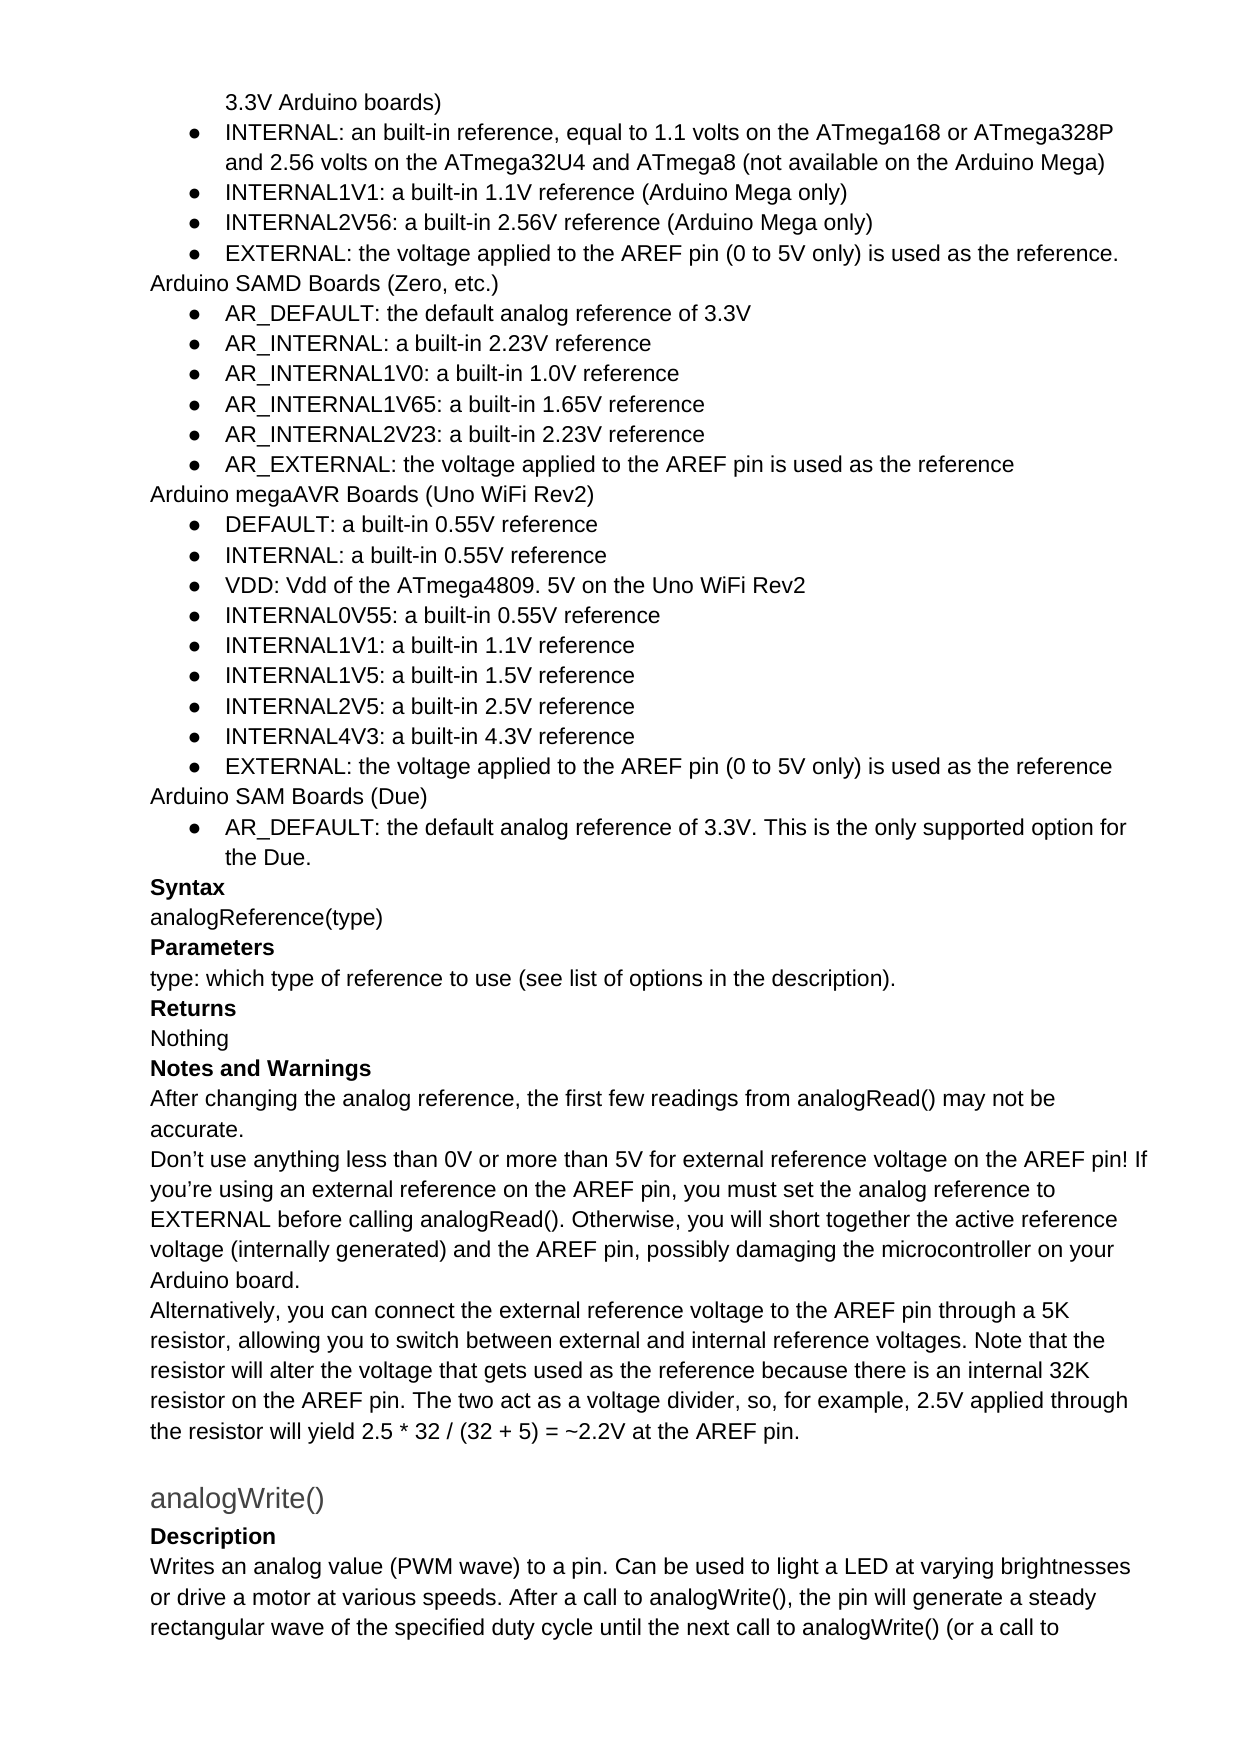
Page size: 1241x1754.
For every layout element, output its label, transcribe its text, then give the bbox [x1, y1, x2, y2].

list AR_INTERNAL1V0: a built-in 1.0V reference [187, 360, 1152, 387]
subtitle analogWrite() [150, 1481, 1152, 1515]
list AR_EXTERNAL: the voltage applied to the AREF pin is used as the reference [187, 451, 1152, 477]
list INTERNAL0V55: a built-in 0.55V reference [187, 602, 1152, 628]
list EXTERNAL: the voltage applied to the AREF pin (0 to 5V only) is used as the reference. [187, 239, 1152, 266]
list INTERNAL1V5: a built-in 1.5V reference [187, 662, 1152, 689]
list EXTERNAL: the voltage applied to the AREF pin (0 to 5V only) is used as the reference [187, 753, 1152, 779]
text Nothing [150, 1025, 1152, 1051]
list AR_INTERNAL: a built-in 2.23V reference [187, 330, 1152, 357]
text Notes and Warnings [150, 1055, 1152, 1082]
list INTERNAL1V1: a built-in 1.1V reference [187, 632, 1152, 659]
list INTERNAL: a built-in 0.55V reference [187, 542, 1152, 568]
list INTERNAL: an built-in reference, equal to 1.1 volts on the ATmega168 or ATmega328P and 2.56 volts on the ATmega32U4 and ATmega8 (not available on the Arduino Mega) [187, 119, 1152, 175]
text Parameters [150, 934, 1152, 961]
list INTERNAL1V1: a built-in 1.1V reference (Arduino Mega only) [187, 179, 1152, 206]
text Returns [150, 995, 1152, 1021]
text Arduino megaAVR Boards (Uno WiFi Rev2) [150, 481, 1152, 508]
list 3.3V Arduino boards) [187, 88, 1152, 115]
list AR_INTERNAL1V65: a built-in 1.65V reference [187, 391, 1152, 417]
text Description [150, 1523, 1152, 1549]
list DEFAULT: a built-in 0.55V reference [187, 511, 1152, 538]
text type: which type of reference to use (see list of options in the description). [150, 964, 1152, 991]
text After changing the analog reference, the first few readings from analogRead() may not be accurate. [150, 1085, 1152, 1142]
text Writes an analog value (PWM wave) to a pin. Can be used to light a LED at varying brightnesses or drive a motor at various speeds. After a call to analogWrite(), the pin will generate a steady rectangular wave of the specified duty cycle until the next call to analogWrite() (or a call to [150, 1553, 1152, 1640]
text analogReference(type) [150, 904, 1152, 931]
list AR_DEFAULT: the default analog reference of 3.3V [187, 300, 1152, 326]
list AR_DEFAULT: the default analog reference of 3.3V. This is the only supported option for the Due. [187, 813, 1152, 870]
text Don’t use anything less than 0V or more than 5V for external reference voltage on the AREF pin! If you’re using an external reference on the AREF pin, you must set the analog reference to EXTERNAL before calling analogRead(). Otherwise, you will short together the active reference voltage (internally generated) and the AREF pin, possibly damaging the microcontroller on your Arduino board. [150, 1146, 1152, 1293]
text Arduino SAMD Boards (Zero, etc.) [150, 270, 1152, 296]
text Syntax [150, 874, 1152, 900]
text Alternatively, you can connect the external reference voltage to the AREF pin through a 5K resistor, allowing you to switch between external and internal reference voltages. Note that the resistor will alter the voltage that gets used as the reference because there is an internal 32K resistor on the AREF pin. The two act as a voltage divider, so, for example, 2.5V applied through the resistor will yield 2.5 * 32 / (32 + 5) = ~2.2V at the AREF pin. [150, 1297, 1152, 1444]
list INTERNAL2V5: a built-in 2.5V reference [187, 693, 1152, 719]
list VDD: Vdd of the ATmega4809. 5V on the Uno WiFi Rev2 [187, 572, 1152, 598]
text Arduino SAM Boards (Due) [150, 783, 1152, 810]
list AR_INTERNAL2V23: a built-in 2.23V reference [187, 421, 1152, 447]
list INTERNAL2V56: a built-in 2.56V reference (Arduino Mega only) [187, 209, 1152, 236]
list INTERNAL4V3: a built-in 4.3V reference [187, 723, 1152, 749]
